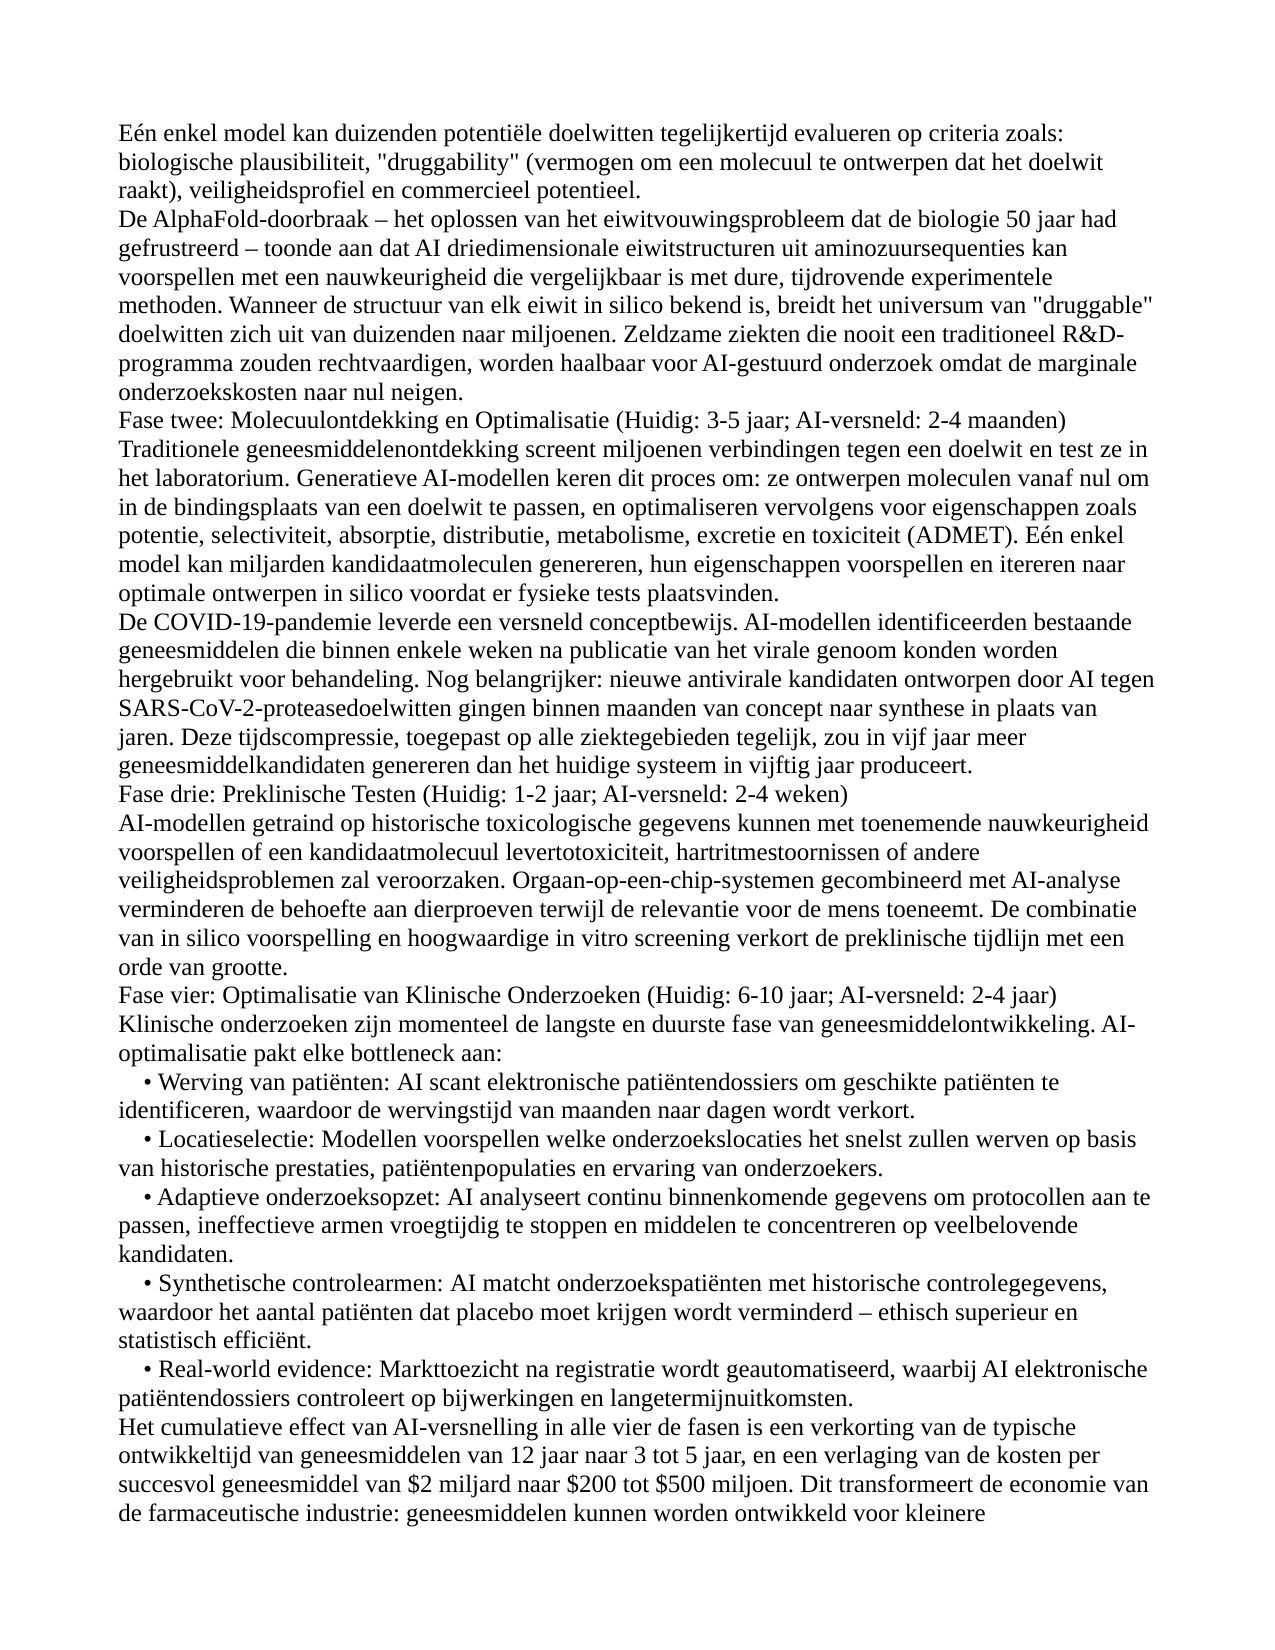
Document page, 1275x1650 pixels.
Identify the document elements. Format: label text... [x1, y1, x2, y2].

text AI-modellen getraind op historische toxicologische gegevens kunnen met toenemende nauwkeurigheid voorspellen of een kandidaatmolecuul levertotoxiciteit, hartritmestoornissen of andere veiligheidsproblemen zal veroorzaken. Orgaan-op-een-chip-systemen gecombineerd met AI-analyse verminderen de behoefte aan dierproeven terwijl de relevantie voor de mens toeneemt. De combinatie van in silico voorspelling en hoogwaardige in vitro screening verkort de preklinische tijdlijn met een orde van grootte. [118, 808, 1157, 981]
text Fase vier: Optimalisatie van Klinische Onderzoeken (Huidig: 6-10 jaar; AI-versneld: 2-4 jaar) [118, 981, 1157, 1009]
text Fase twee: Molecuulontdekking en Optimalisatie (Huidig: 3-5 jaar; AI-versneld: 2-4 maanden) [118, 406, 1157, 434]
text Fase drie: Preklinische Testen (Huidig: 1-2 jaar; AI-versneld: 2-4 weken) [118, 779, 1157, 808]
text Het cumulatieve effect van AI-versnelling in alle vier de fasen is een verkorting van de typische ontwikkeltijd van geneesmiddelen van 12 jaar naar 3 tot 5 jaar, en een verlaging van de kosten per succesvol geneesmiddel van $2 miljard naar $200 tot $500 miljoen. Dit transformeert de economie van de farmaceutische industrie: geneesmiddelen kunnen worden ontwikkeld voor kleinere [118, 1412, 1157, 1527]
text • Adaptieve onderzoeksopzet: AI analyseert continu binnenkomende gegevens om protocollen aan te passen, ineffectieve armen vroegtijdig te stoppen en middelen te concentreren op veelbelovende kandidaten. [118, 1182, 1157, 1268]
text Traditionele geneesmiddelenontdekking screent miljoenen verbindingen tegen een doelwit en test ze in het laboratorium. Generatieve AI-modellen keren dit proces om: ze ontwerpen moleculen vanaf nul om in de bindingsplaats van een doelwit te passen, en optimaliseren vervolgens voor eigenschappen zoals potentie, selectiviteit, absorptie, distributie, metabolisme, excretie en toxiciteit (ADMET). Eén enkel model kan miljarden kandidaatmoleculen genereren, hun eigenschappen voorspellen en itereren naar optimale ontwerpen in silico voordat er fysieke tests plaatsvinden. [118, 434, 1157, 607]
text • Werving van patiënten: AI scant elektronische patiëntendossiers om geschikte patiënten te identificeren, waardoor de wervingstijd van maanden naar dagen wordt verkort. [118, 1067, 1157, 1124]
text • Real-world evidence: Markttoezicht na registratie wordt geautomatiseerd, waarbij AI elektronische patiëntendossiers controleert op bijwerkingen en langetermijnuitkomsten. [118, 1354, 1157, 1412]
text Eén enkel model kan duizenden potentiële doelwitten tegelijkertijd evalueren op criteria zoals: biologische plausibiliteit, "druggability" (vermogen om een molecuul te ontwerpen dat het doelwit raakt), veiligheidsprofiel en commercieel potentieel. [118, 118, 1157, 204]
text Klinische onderzoeken zijn momenteel de langste en duurste fase van geneesmiddelontwikkeling. AI-optimalisatie pakt elke bottleneck aan: [118, 1009, 1157, 1067]
text De AlphaFold-doorbraak – het oplossen van het eiwitvouwingsprobleem dat de biologie 50 jaar had gefrustreerd – toonde aan dat AI driedimensionale eiwitstructuren uit aminozuursequenties kan voorspellen met een nauwkeurigheid die vergelijkbaar is met dure, tijdrovende experimentele methoden. Wanneer de structuur van elk eiwit in silico bekend is, breidt het universum van "druggable" doelwitten zich uit van duizenden naar miljoenen. Zeldzame ziekten die nooit een traditioneel R&D-programma zouden rechtvaardigen, worden haalbaar voor AI-gestuurd onderzoek omdat de marginale onderzoekskosten naar nul neigen. [118, 204, 1157, 406]
text De COVID-19-pandemie leverde een versneld conceptbewijs. AI-modellen identificeerden bestaande geneesmiddelen die binnen enkele weken na publicatie van het virale genoom konden worden hergebruikt voor behandeling. Nog belangrijker: nieuwe antivirale kandidaten ontworpen door AI tegen SARS-CoV-2-proteasedoelwitten gingen binnen maanden van concept naar synthese in plaats van jaren. Deze tijdscompressie, toegepast op alle ziektegebieden tegelijk, zou in vijf jaar meer geneesmiddelkandidaten genereren dan het huidige systeem in vijftig jaar produceert. [118, 607, 1157, 779]
text • Locatieselectie: Modellen voorspellen welke onderzoekslocaties het snelst zullen werven op basis van historische prestaties, patiëntenpopulaties en ervaring van onderzoekers. [118, 1124, 1157, 1182]
text • Synthetische controlearmen: AI matcht onderzoekspatiënten met historische controlegegevens, waardoor het aantal patiënten dat placebo moet krijgen wordt verminderd – ethisch superieur en statistisch efficiënt. [118, 1268, 1157, 1354]
